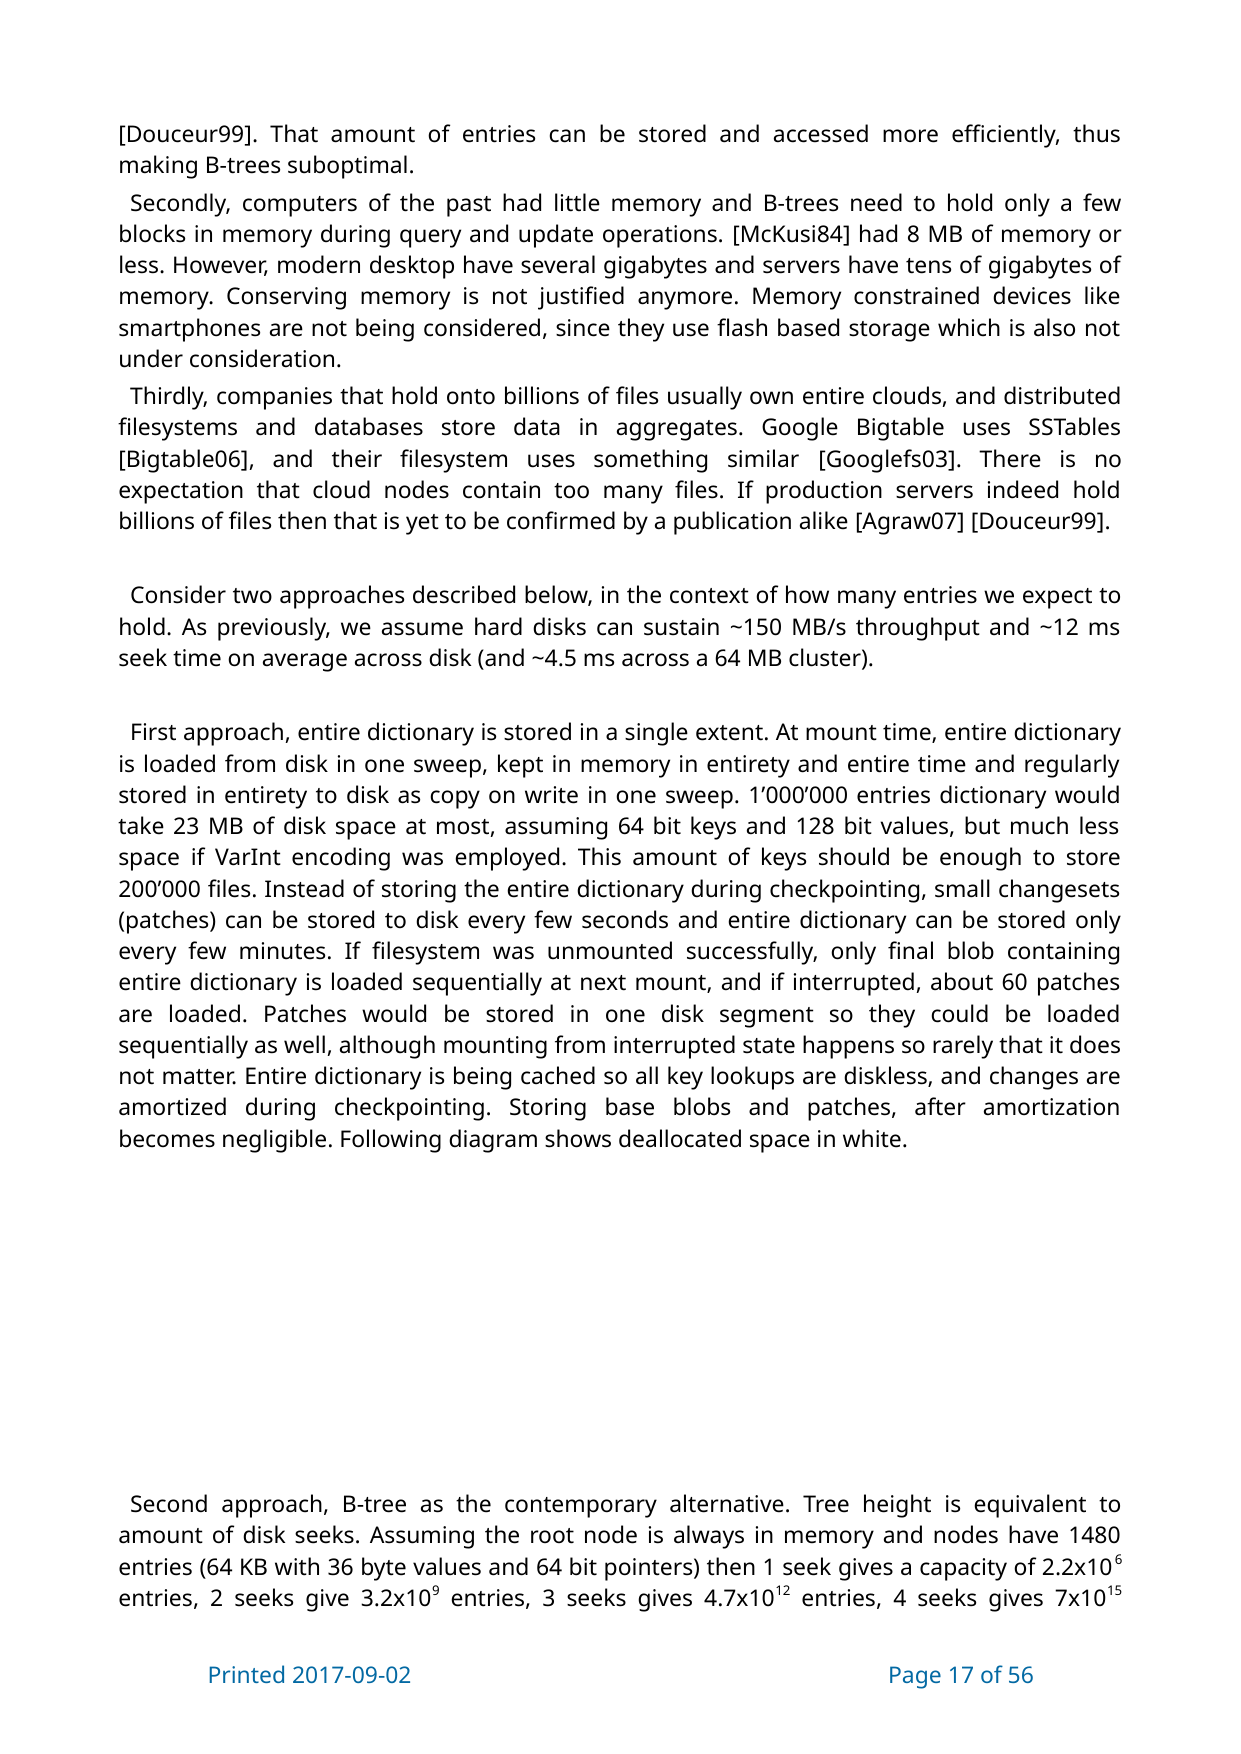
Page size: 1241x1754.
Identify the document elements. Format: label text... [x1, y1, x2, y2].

text Consider two approaches described below, in the context of how many entries we expect to hold. As previously, we assume hard disks can sustain ~150 MB/s throughput and ~12 ms seek time on average across disk (and ~4.5 ms across a 64 MB cluster). [118, 579, 1122, 673]
text First approach, entire dictionary is stored in a single extent. At mount time, entire dictionary is loaded from disk in one sweep, kept in memory in entirety and entire time and regularly stored in entirety to disk as copy on write in one sweep. 1’000’000 entries dictionary would take 23 MB of disk space at most, assuming 64 bit keys and 128 bit values, but much less space if VarInt encoding was employed. This amount of keys should be enough to store 200’000 files. Instead of storing the entire dictionary during checkpointing, small changesets (patches) can be stored to disk every few seconds and entire dictionary can be stored only every few minutes. If filesystem was unmounted successfully, only final blob containing entire dictionary is loaded sequentially at next mount, and if interrupted, about 60 patches are loaded. Patches would be stored in one disk segment so they could be loaded sequentially as well, although mounting from interrupted state happens so rarely that it does not matter. Entire dictionary is being cached so all key lookups are diskless, and changes are amortized during checkpointing. Storing base blobs and patches, after amortization becomes negligible. Following diagram shows deallocated space in white. [118, 716, 1122, 1154]
text [Douceur99]. That amount of entries can be stored and accessed more efficiently, thus making B-trees suboptimal. [118, 118, 1122, 181]
text Thirdly, companies that hold onto billions of files usually own entire clouds, and distributed filesystems and databases store data in aggregates. Google Bigtable uses SSTables [Bigtable06], and their filesystem uses something similar [Googlefs03]. There is no expectation that cloud nodes contain too many files. If production servers indeed hold billions of files then that is yet to be confirmed by a publication alike [Agraw07] [Douceur99]. [118, 380, 1122, 536]
text Secondly, computers of the past had little memory and B-trees need to hold only a few blocks in memory during query and update operations. [McKusi84] had 8 MB of memory or less. However, modern desktop have several gigabytes and servers have tens of gigabytes of memory. Conserving memory is not justified anymore. Memory constrained devices like smartphones are not being considered, since they use flash based storage which is also not under consideration. [118, 187, 1122, 374]
text Second approach, B-tree as the contemporary alternative. Tree height is equivalent to amount of disk seeks. Assuming the root node is always in memory and nodes have 1480 entries (64 KB with 36 byte values and 64 bit pointers) then 1 seek gives a capacity of 2.2x106 entries, 2 seeks give 3.2x109 entries, 3 seeks gives 4.7x1012 entries, 4 seeks gives 7x1015 [118, 1488, 1122, 1613]
